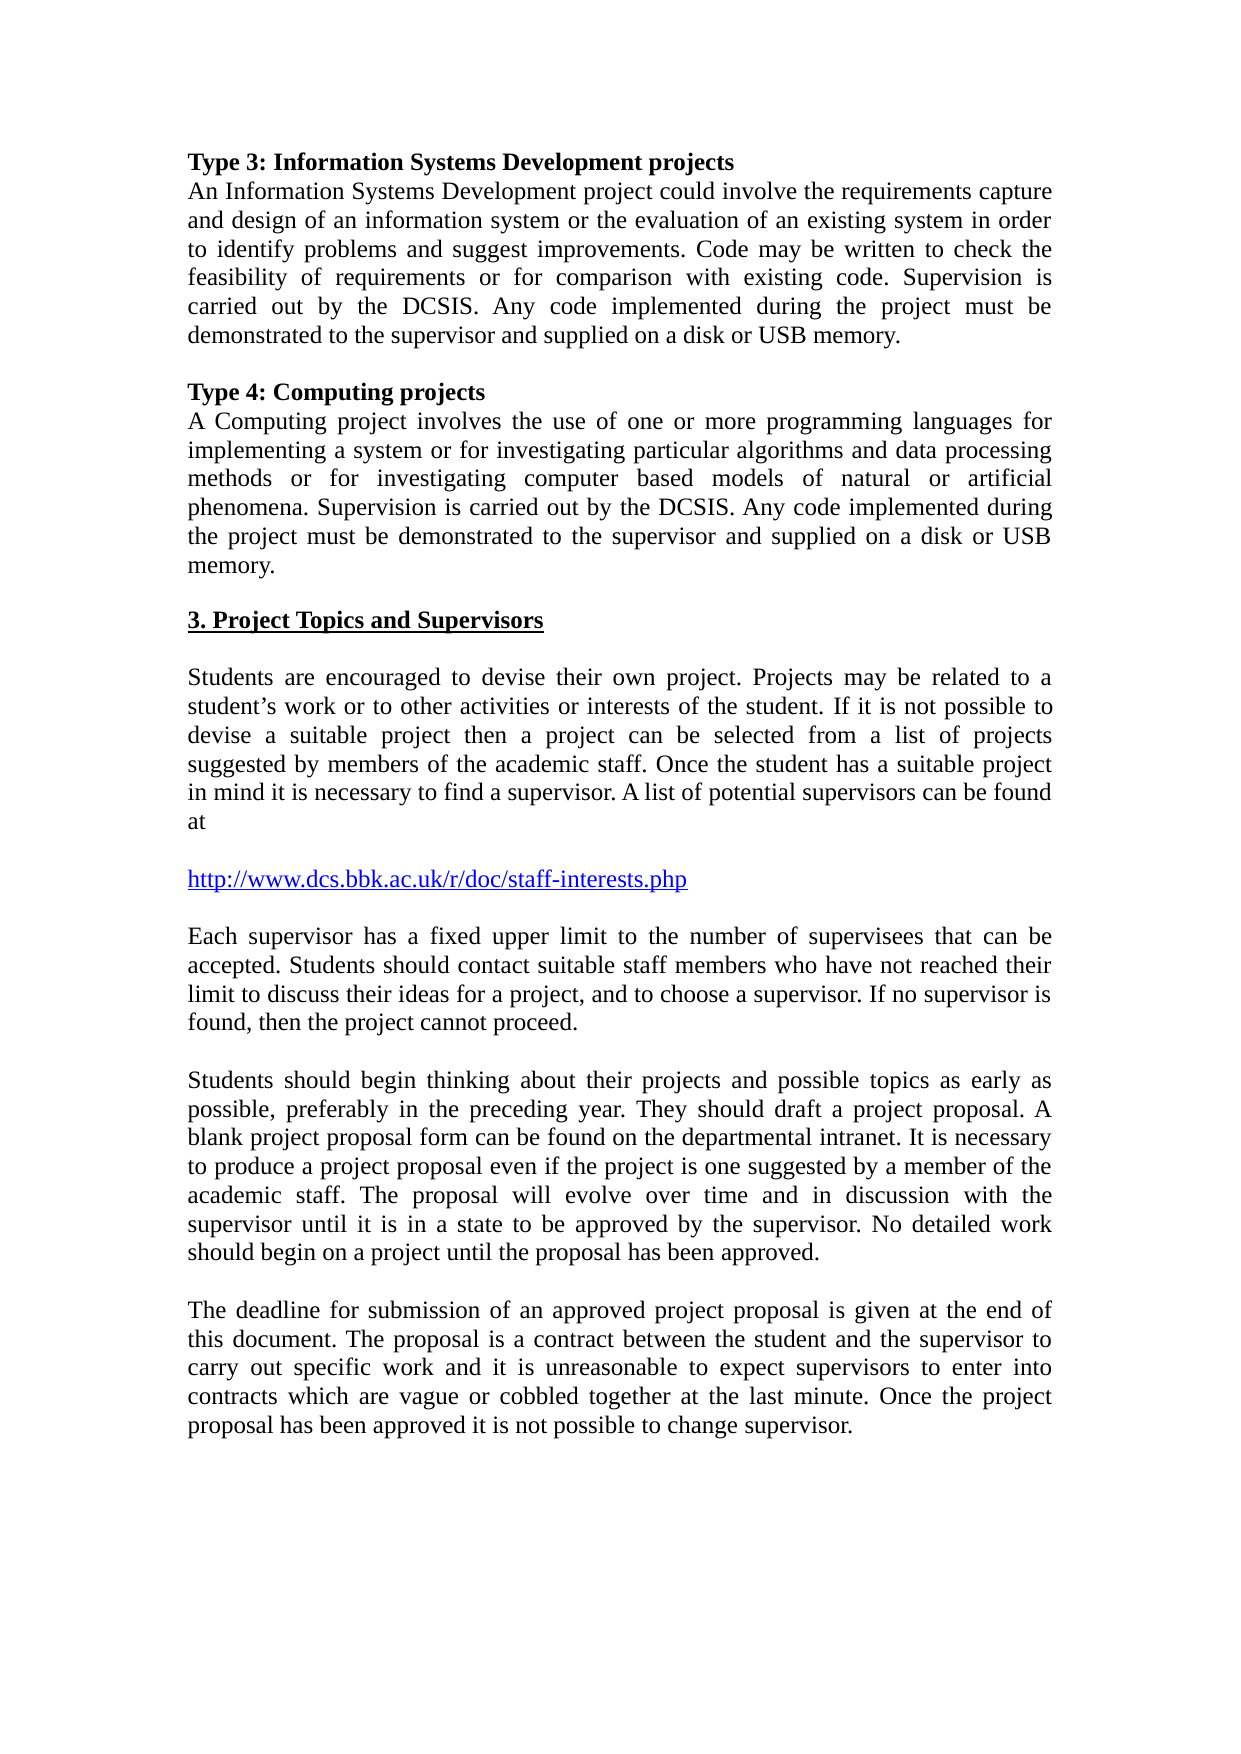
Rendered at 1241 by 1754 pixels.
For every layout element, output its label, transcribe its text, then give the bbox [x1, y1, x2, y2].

subtitle Type 4: Computing projects [175, 377, 1065, 406]
text A Computing project involves the use of one or more programming languages for implementing a system or for investigating particular algorithms and data processing methods or for investigating computer based models of natural or artificial phenomena. Supervision is carried out by the DCSIS. Any code implemented during the project must be demonstrated to the supervisor and supplied on a disk or USB memory. [187, 406, 1053, 578]
text http://www.dcs.bbk.ac.uk/r/doc/staff-interests.php [187, 864, 1065, 892]
subtitle Type 3: Information Systems Development projects [187, 148, 1065, 176]
text An Information Systems Development project could involve the requirements capture and design of an information system or the evaluation of an existing system in order to identify problems and suggest improvements. Code may be written to check the feasibility of requirements or for comparison with existing code. Supervision is carried out by the DCSIS. Any code implemented during the project must be demonstrated to the supervisor and supplied on a disk or USB memory. [187, 176, 1053, 349]
text Each supervisor has a fixed upper limit to the number of supervisees that can be accepted. Students should contact suitable staff members who have not reached their limit to discuss their ideas for a project, and to choose a supervisor. If no supervisor is found, then the project cannot proceed. [187, 921, 1053, 1036]
text Students are encouraged to devise their own project. Projects may be related to a student’s work or to other activities or interests of the student. If it is not possible to devise a suitable project then a project can be selected from a list of projects suggested by members of the academic staff. Once the student has a suitable project in mind it is necessary to find a supervisor. A list of potential supervisors can be found at [187, 662, 1053, 835]
subtitle Project Topics and Supervisors [187, 606, 1065, 634]
text The deadline for submission of an approved project proposal is given at the end of this document. The proposal is a contract between the student and the supervisor to carry out specific work and it is unreasonable to expect supervisors to enter into contracts which are vague or cobbled together at the last minute. Once the project proposal has been approved it is not possible to change supervisor. [187, 1295, 1053, 1439]
text Students should begin thinking about their projects and possible topics as early as possible, preferably in the preceding year. They should draft a project proposal. A blank project proposal form can be found on the departmental intranet. It is necessary to produce a project proposal even if the project is one suggested by a member of the academic staff. The proposal will evolve over time and in discussion with the supervisor until it is in a state to be approved by the supervisor. No detailed work should begin on a project until the proposal has been approved. [187, 1065, 1053, 1266]
